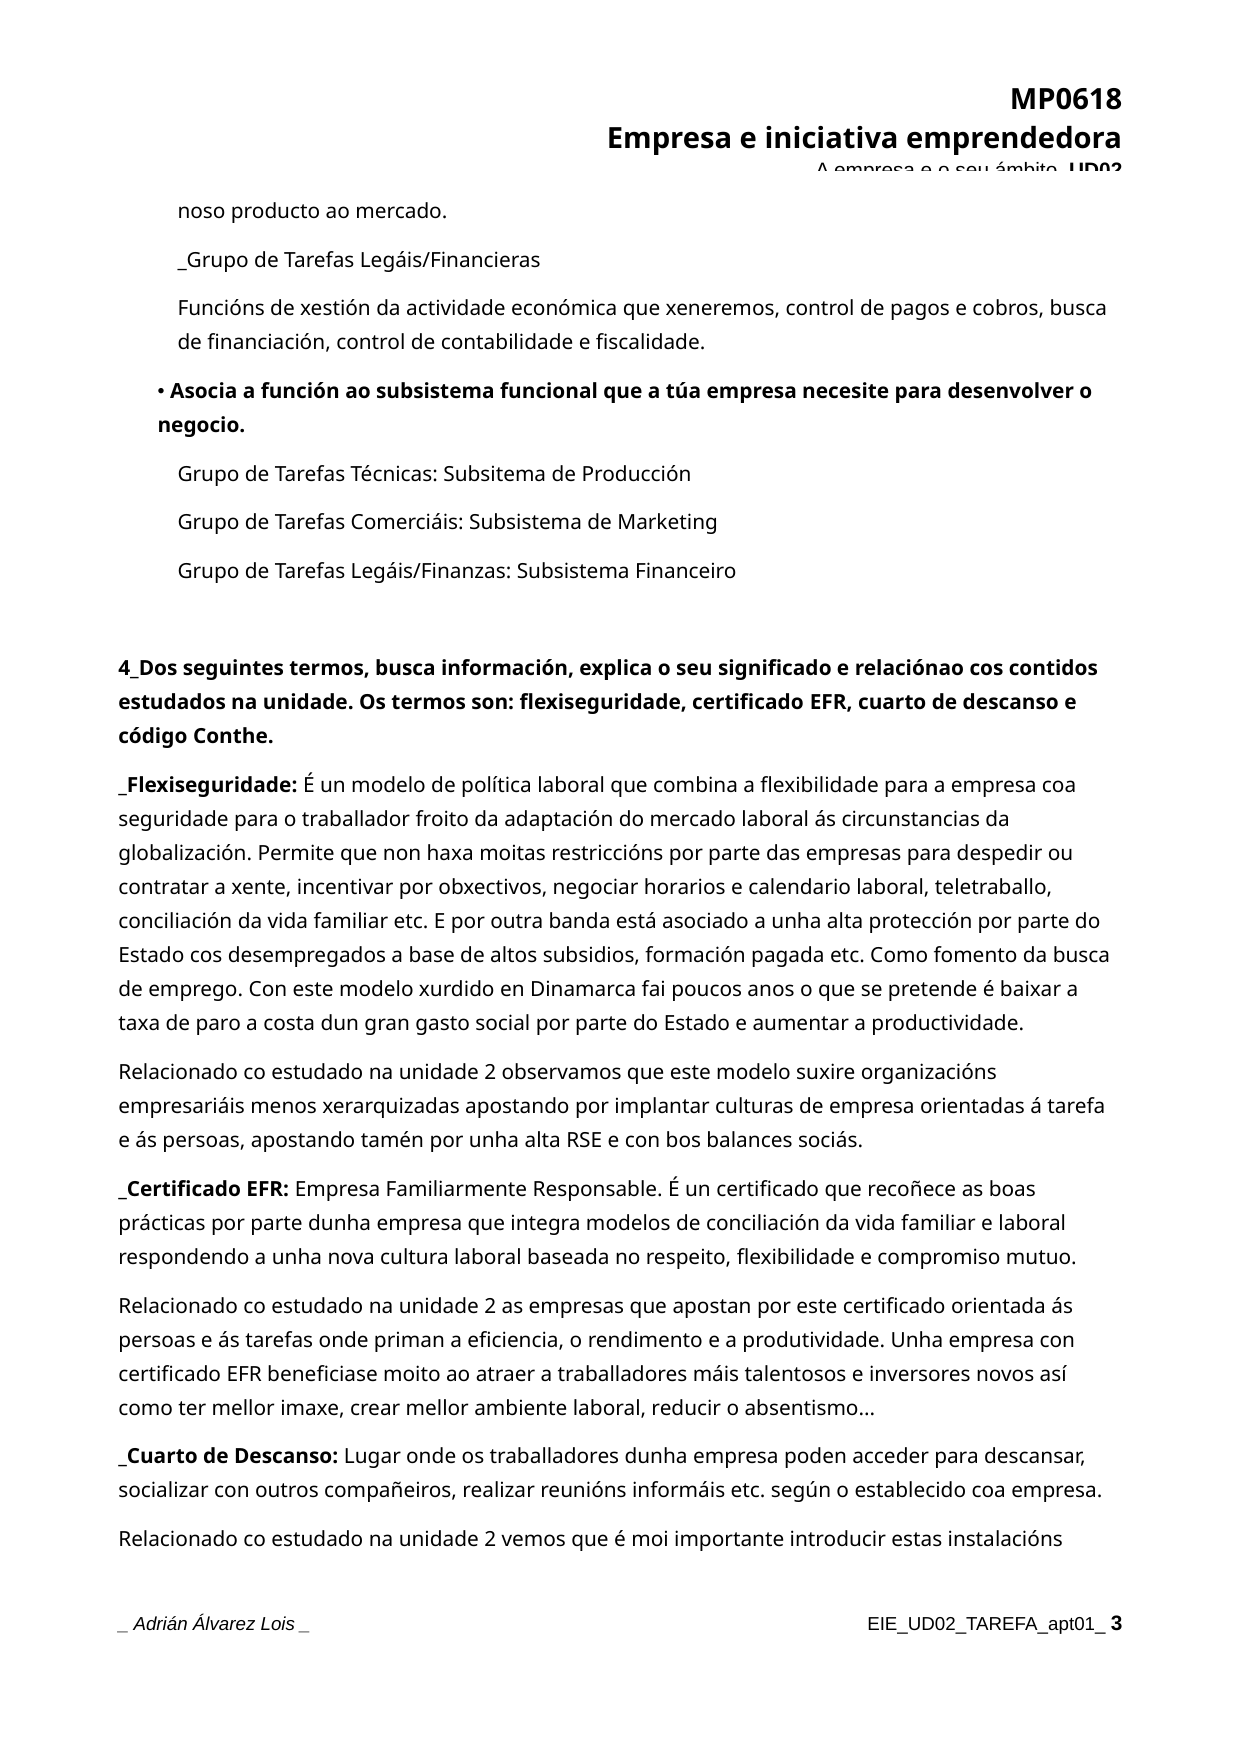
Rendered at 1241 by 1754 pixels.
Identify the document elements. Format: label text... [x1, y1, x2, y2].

text Funcións de xestión da actividade económica que xeneremos, control de pagos e cobros, busca de financiación, control de contabilidade e fiscalidade. [177, 293, 1122, 356]
text Grupo de Tarefas Técnicas: Subsitema de Producción [177, 459, 1122, 487]
text _Cuarto de Descanso: Lugar onde os traballadores dunha empresa poden acceder para descansar, socializar con outros compañeiros, realizar reunións informáis etc. según o establecido coa empresa. [118, 1442, 1122, 1504]
text Relacionado co estudado na unidade 2 as empresas que apostan por este certificado orientada ás persoas e ás tarefas onde priman a eficiencia, o rendimento e a produtividade. Unha empresa con certificado EFR beneficiase moito ao atraer a traballadores máis talentosos e inversores novos así como ter mellor imaxe, crear mellor ambiente laboral, reducir o absentismo... [118, 1291, 1122, 1421]
list Asocia a función ao subsistema funcional que a túa empresa necesite para desenvolver o negocio. [118, 376, 1122, 438]
text Relacionado co estudado na unidade 2 vemos que é moi importante introducir estas instalacións [118, 1524, 1122, 1553]
text Grupo de Tarefas Comerciáis: Subsistema de Marketing [177, 507, 1122, 536]
text noso producto ao mercado. [177, 196, 1122, 224]
text Grupo de Tarefas Legáis/Finanzas: Subsistema Financeiro [177, 556, 1122, 584]
text _Certificado EFR: Empresa Familiarmente Responsable. É un certificado que recoñece as boas prácticas por parte dunha empresa que integra modelos de conciliación da vida familiar e laboral respondendo a unha nova cultura laboral baseada no respeito, flexibilidade e compromiso mutuo. [118, 1174, 1122, 1271]
text Relacionado co estudado na unidade 2 observamos que este modelo suxire organizacións empresariáis menos xerarquizadas apostando por implantar culturas de empresa orientadas á tarefa e ás persoas, apostando tamén por unha alta RSE e con bos balances sociás. [118, 1057, 1122, 1154]
text _Flexiseguridade: É un modelo de política laboral que combina a flexibilidade para a empresa coa seguridade para o traballador froito da adaptación do mercado laboral ás circunstancias da globalización. Permite que non haxa moitas restriccións por parte das empresas para despedir ou contratar a xente, incentivar por obxectivos, negociar horarios e calendario laboral, teletraballo, conciliación da vida familiar etc. E por outra banda está asociado a unha alta protección por parte do Estado cos desempregados a base de altos subsidios, formación pagada etc. Como fomento da busca de emprego. Con este modelo xurdido en Dinamarca fai poucos anos o que se pretende é baixar a taxa de paro a costa dun gran gasto social por parte do Estado e aumentar a productividade. [118, 770, 1122, 1037]
text _Grupo de Tarefas Legáis/Financieras [177, 245, 1122, 273]
text 4_Dos seguintes termos, busca información, explica o seu significado e relaciónao cos contidos estudados na unidade. Os termos son: flexiseguridade, certificado EFR, cuarto de descanso e código Conthe. [118, 653, 1122, 750]
